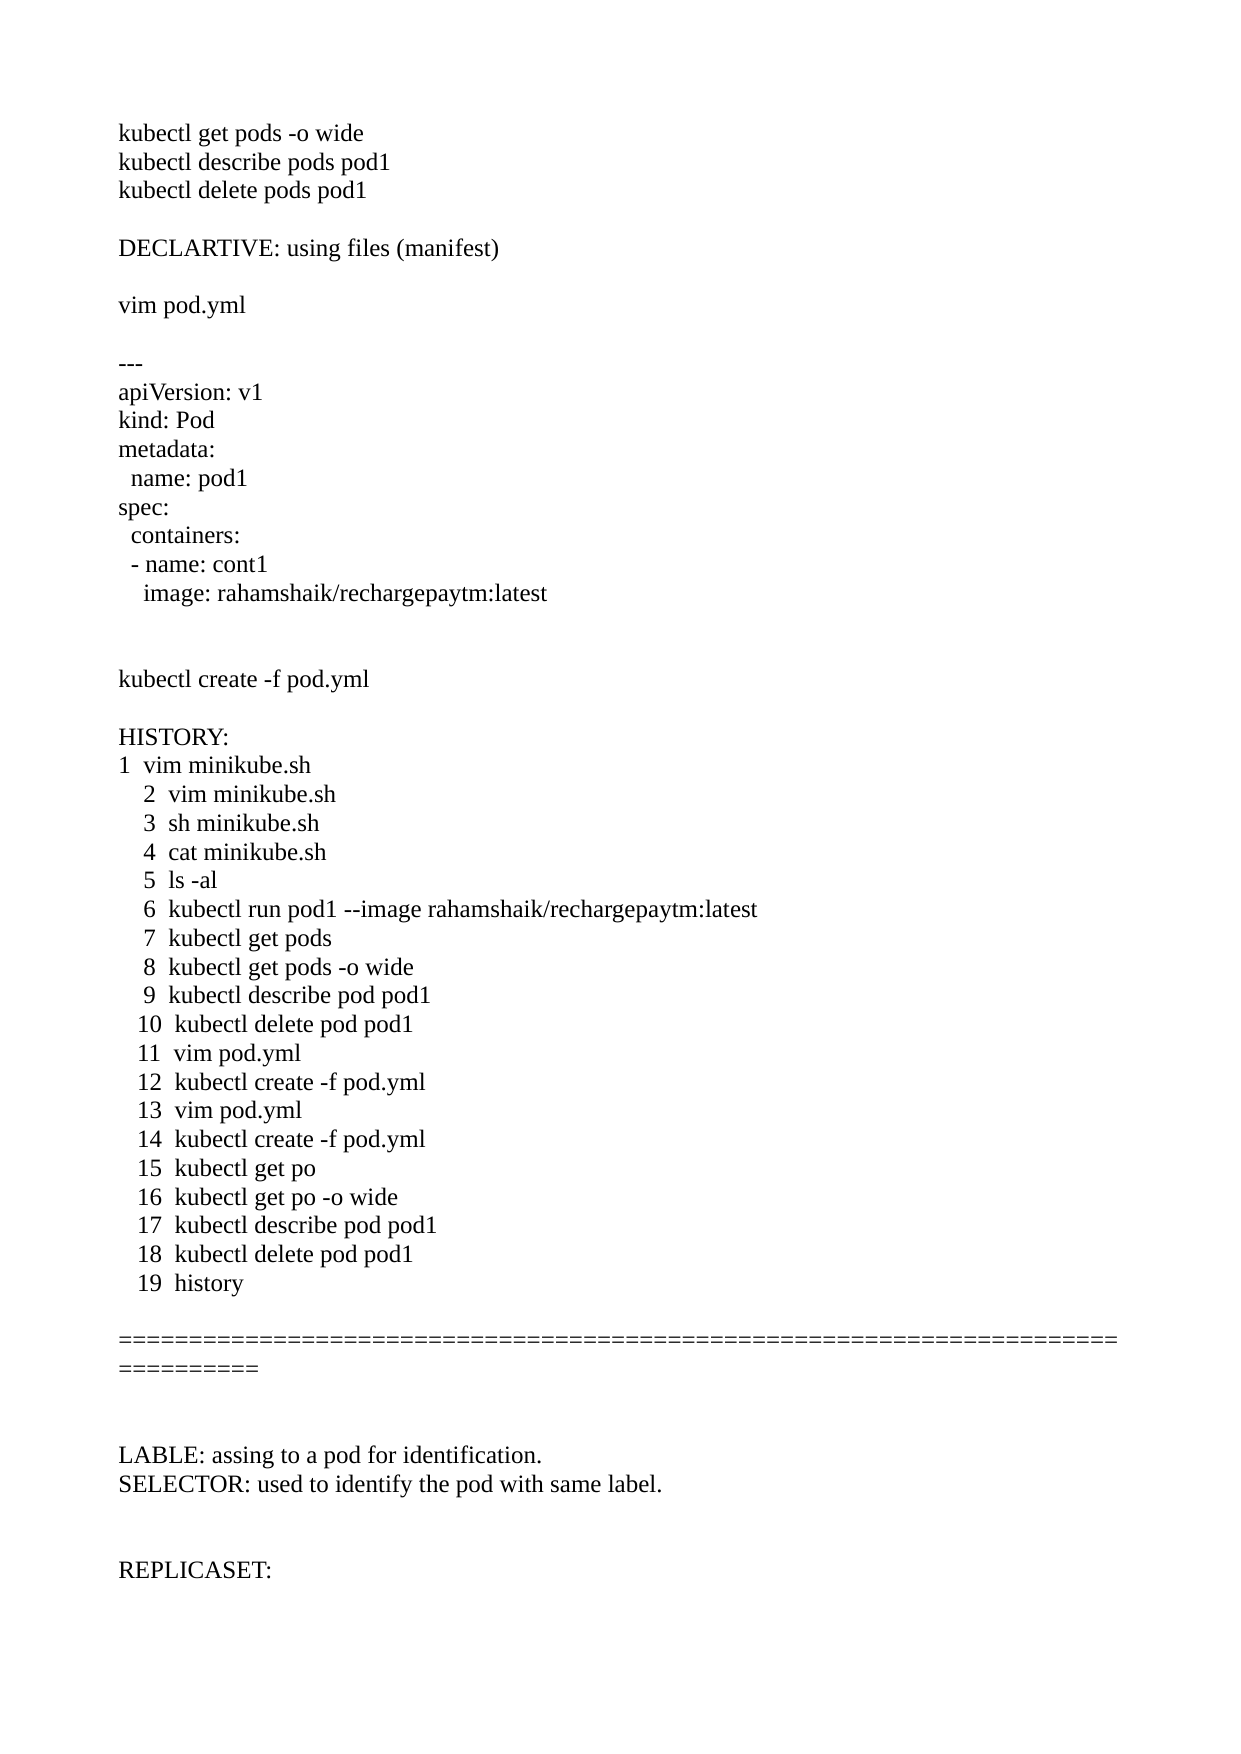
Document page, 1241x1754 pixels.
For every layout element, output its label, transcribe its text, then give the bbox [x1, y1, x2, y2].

text - name: cont1 [118, 549, 1122, 578]
text 14 kubectl create -f pod.yml [118, 1124, 1122, 1153]
text image: rahamshaik/rechargepaytm:latest [118, 578, 1122, 607]
text 9 kubectl describe pod pod1 [118, 981, 1122, 1009]
text 12 kubectl create -f pod.yml [118, 1067, 1122, 1096]
text LABLE: assing to a pod for identification. [118, 1441, 1122, 1469]
text 19 history [118, 1268, 1122, 1297]
text ================================================================================= [118, 1326, 1122, 1383]
text name: pod1 [118, 463, 1122, 492]
text 4 cat minikube.sh [118, 837, 1122, 866]
text containers: [118, 521, 1122, 549]
text 17 kubectl describe pod pod1 [118, 1211, 1122, 1239]
text 5 ls -al [118, 866, 1122, 894]
text DECLARTIVE: using files (manifest) [118, 233, 1122, 262]
text HISTORY: [118, 722, 1122, 751]
text SELECTOR: used to identify the pod with same label. [118, 1469, 1122, 1498]
text kubectl delete pods pod1 [118, 176, 1122, 204]
text 13 vim pod.yml [118, 1096, 1122, 1124]
text 1 vim minikube.sh [118, 751, 1122, 779]
text 2 vim minikube.sh [118, 779, 1122, 808]
text kubectl describe pods pod1 [118, 147, 1122, 176]
text kubectl create -f pod.yml [118, 664, 1122, 693]
text spec: [118, 492, 1122, 521]
text vim pod.yml [118, 291, 1122, 319]
text 11 vim pod.yml [118, 1038, 1122, 1067]
text 10 kubectl delete pod pod1 [118, 1009, 1122, 1038]
text --- [118, 348, 1122, 377]
text 7 kubectl get pods [118, 923, 1122, 952]
text kubectl get pods -o wide [118, 118, 1122, 147]
text REPLICASET: [118, 1556, 1122, 1584]
text 6 kubectl run pod1 --image rahamshaik/rechargepaytm:latest [118, 894, 1122, 923]
text 16 kubectl get po -o wide [118, 1182, 1122, 1211]
text metadata: [118, 434, 1122, 463]
text kind: Pod [118, 406, 1122, 434]
text apiVersion: v1 [118, 377, 1122, 406]
text 15 kubectl get po [118, 1153, 1122, 1182]
text 3 sh minikube.sh [118, 808, 1122, 837]
text 18 kubectl delete pod pod1 [118, 1239, 1122, 1268]
text 8 kubectl get pods -o wide [118, 952, 1122, 981]
